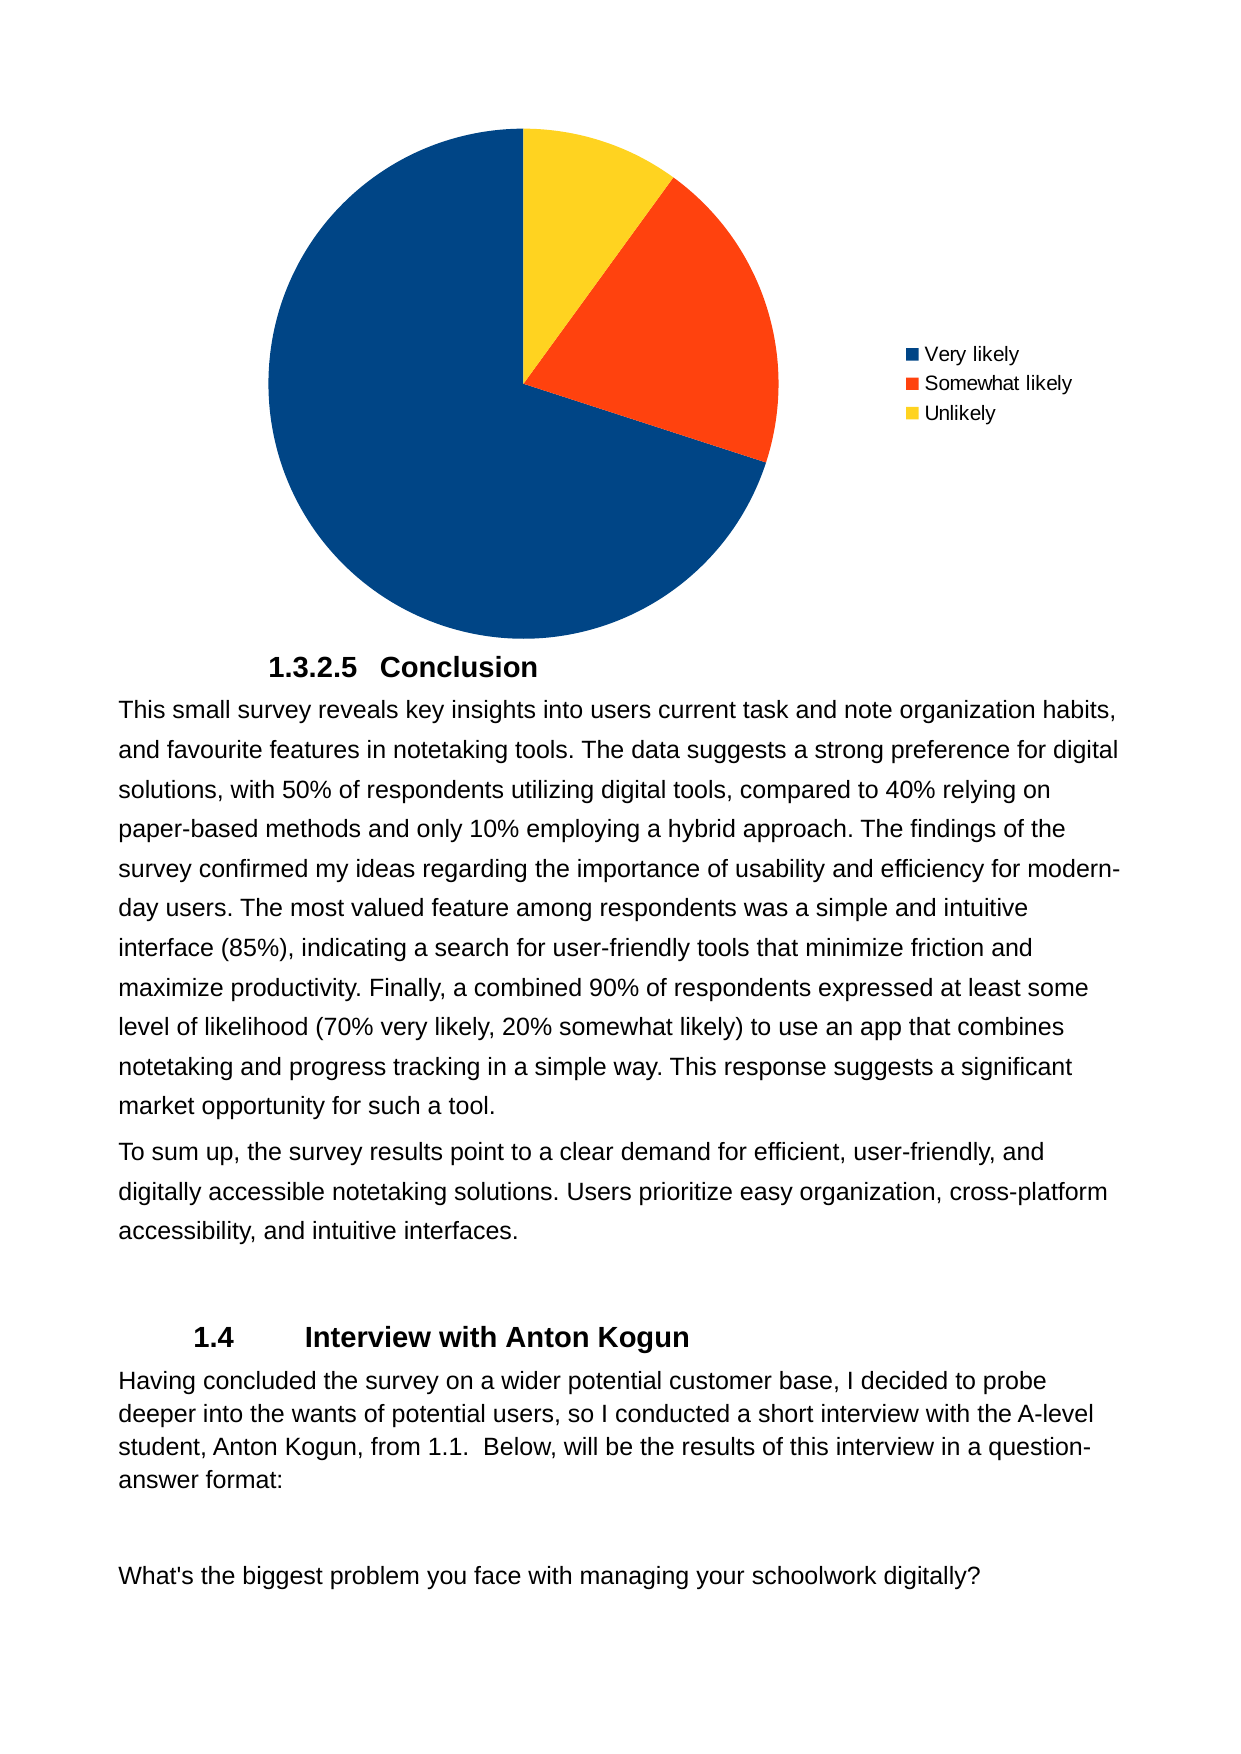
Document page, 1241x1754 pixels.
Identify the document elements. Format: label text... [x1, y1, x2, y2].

list This small survey reveals key insights into users current task and note organization habits, and favourite features in notetaking tools. The data suggests a strong preference for digital solutions, with 50% of respondents utilizing digital tools, compared to 40% relying on paper-based methods and only 10% employing a hybrid approach. The findings of the survey confirmed my ideas regarding the importance of usability and efficiency for modern-day users. The most valued feature among respondents was a simple and intuitive interface (85%), indicating a search for user-friendly tools that minimize friction and maximize productivity. Finally, a combined 90% of respondents expressed at least some level of likelihood (70% very likely, 20% somewhat likely) to use an app that combines notetaking and progress tracking in a simple way. This response suggests a significant market opportunity for such a tool. [118, 696, 1122, 1120]
text What's the biggest problem you face with managing your schoolwork digitally? [118, 1561, 1122, 1589]
list To sum up, the survey results point to a clear demand for efficient, user-friendly, and digitally accessible notetaking solutions. Users prioritize easy organization, cross-platform accessibility, and intuitive interfaces. [118, 1137, 1122, 1245]
text Having concluded the survey on a wider potential customer base, I decided to probe deeper into the wants of potential users, so I conducted a short interview with the A-level student, Anton Kogun, from 1.1. Below, will be the results of this interview in a question-answer format: [118, 1366, 1122, 1494]
subtitle Interview with Anton Kogun [193, 1320, 1122, 1354]
subtitle Conclusion [268, 118, 1122, 683]
